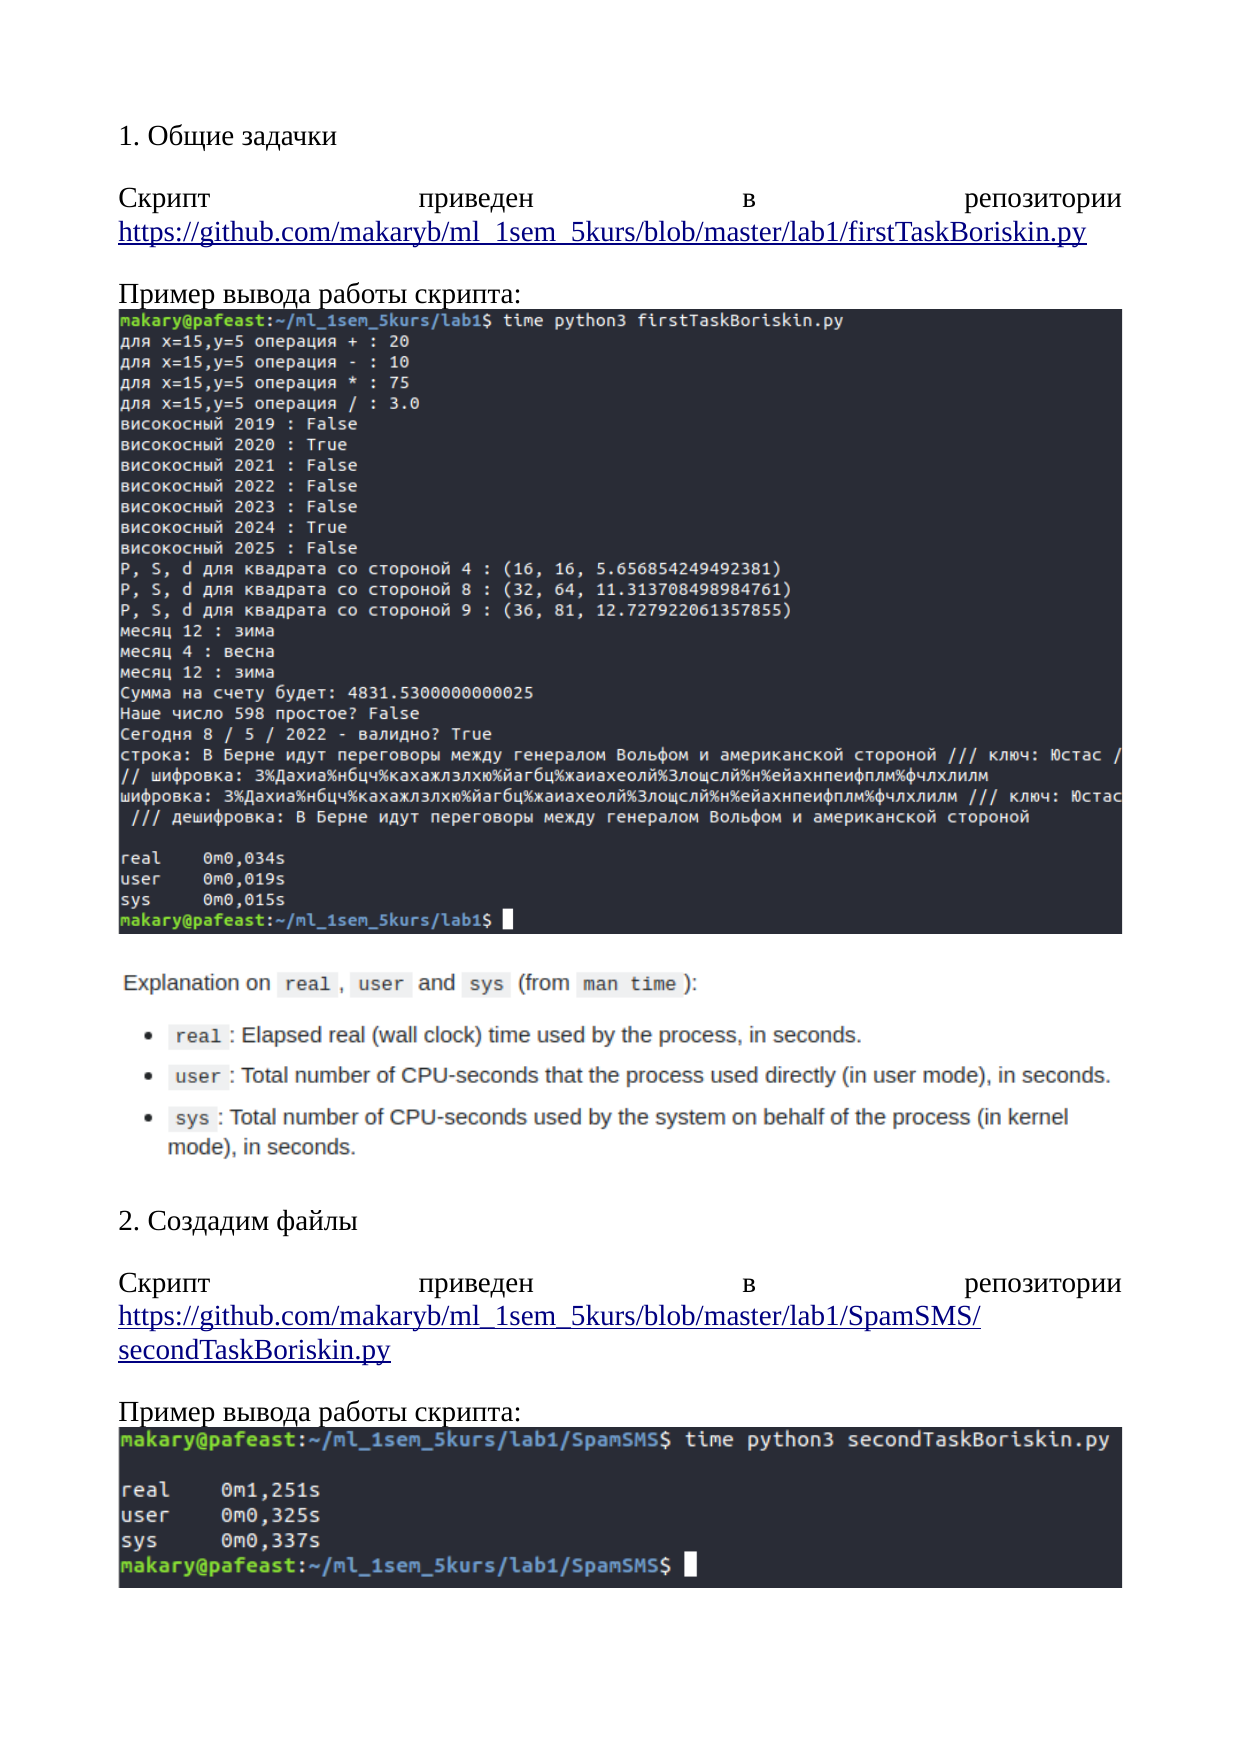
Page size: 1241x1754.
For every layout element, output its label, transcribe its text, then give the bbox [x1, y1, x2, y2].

text Пример вывода работы скрипта: [118, 276, 1122, 309]
picture [118, 1427, 1123, 1588]
text Пример вывода работы скрипта: [118, 1394, 1122, 1427]
picture [118, 309, 1123, 934]
text Скрипт приведен в репозитории https://github.com/makaryb/ml_1sem_5kurs/blob/master/lab1/firstTaskBoriskin.py [118, 180, 1122, 247]
text 2. Создадим файлы [118, 1203, 1122, 1236]
text Скрипт приведен в репозитории https://github.com/makaryb/ml_1sem_5kurs/blob/master/lab1/SpamSMS/secondTaskBoriskin.py [118, 1265, 1122, 1366]
picture [118, 962, 1123, 1174]
text 1. Общие задачки [118, 118, 1122, 152]
